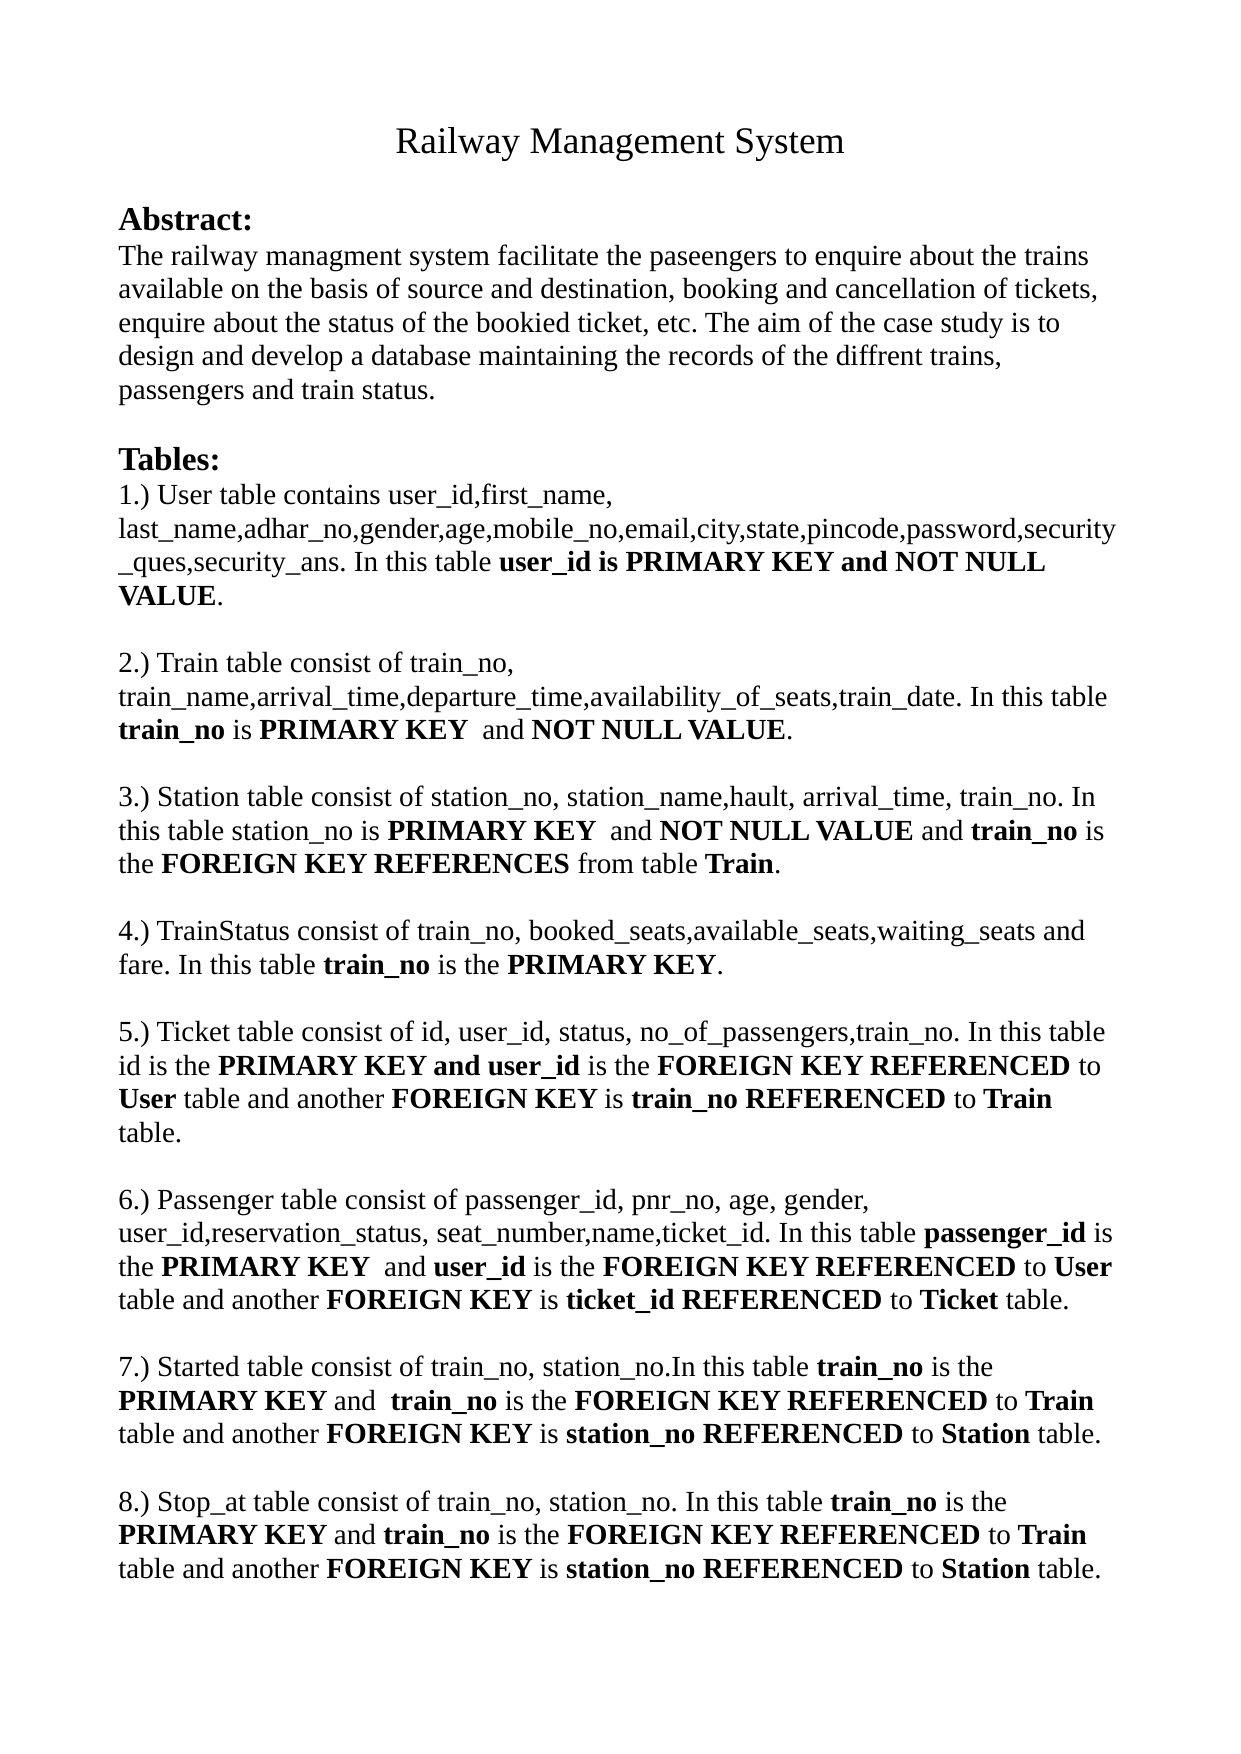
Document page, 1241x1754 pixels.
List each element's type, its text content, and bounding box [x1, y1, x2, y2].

text Railway Management System [118, 118, 1122, 161]
text 6.) Passenger table consist of passenger_id, pnr_no, age, gender, user_id,reservation_status, seat_number,name,ticket_id. In this table passenger_id is the PRIMARY KEY and user_id is the FOREIGN KEY REFERENCED to User table and another FOREIGN KEY is ticket_id REFERENCED to Ticket table. [118, 1182, 1122, 1316]
text 4.) TrainStatus consist of train_no, booked_seats,available_seats,waiting_seats and fare. In this table train_no is the PRIMARY KEY. [118, 913, 1122, 981]
text Abstract: [118, 199, 1122, 238]
text 1.) User table contains user_id,first_name, last_name,adhar_no,gender,age,mobile_no,email,city,state,pincode,password,security_ques,security_ans. In this table user_id is PRIMARY KEY and NOT NULL VALUE. [118, 477, 1122, 612]
text The railway managment system facilitate the paseengers to enquire about the trains available on the basis of source and destination, booking and cancellation of tickets, enquire about the status of the bookied ticket, etc. The aim of the case study is to design and develop a database maintaining the records of the diffrent trains, passengers and train status. [118, 238, 1122, 406]
text 2.) Train table consist of train_no, train_name,arrival_time,departure_time,availability_of_seats,train_date. In this table train_no is PRIMARY KEY and NOT NULL VALUE. [118, 645, 1122, 746]
text 3.) Station table consist of station_no, station_name,hault, arrival_time, train_no. In this table station_no is PRIMARY KEY and NOT NULL VALUE and train_no is the FOREIGN KEY REFERENCES from table Train. [118, 779, 1122, 880]
text 8.) Stop_at table consist of train_no, station_no. In this table train_no is the PRIMARY KEY and train_no is the FOREIGN KEY REFERENCED to Train table and another FOREIGN KEY is station_no REFERENCED to Station table. [118, 1484, 1122, 1584]
text 7.) Started table consist of train_no, station_no.In this table train_no is the PRIMARY KEY and train_no is the FOREIGN KEY REFERENCED to Train table and another FOREIGN KEY is station_no REFERENCED to Station table. [118, 1349, 1122, 1450]
text Tables: [118, 439, 1122, 477]
text 5.) Ticket table consist of id, user_id, status, no_of_passengers,train_no. In this table id is the PRIMARY KEY and user_id is the FOREIGN KEY REFERENCED to User table and another FOREIGN KEY is train_no REFERENCED to Train table. [118, 1014, 1122, 1148]
